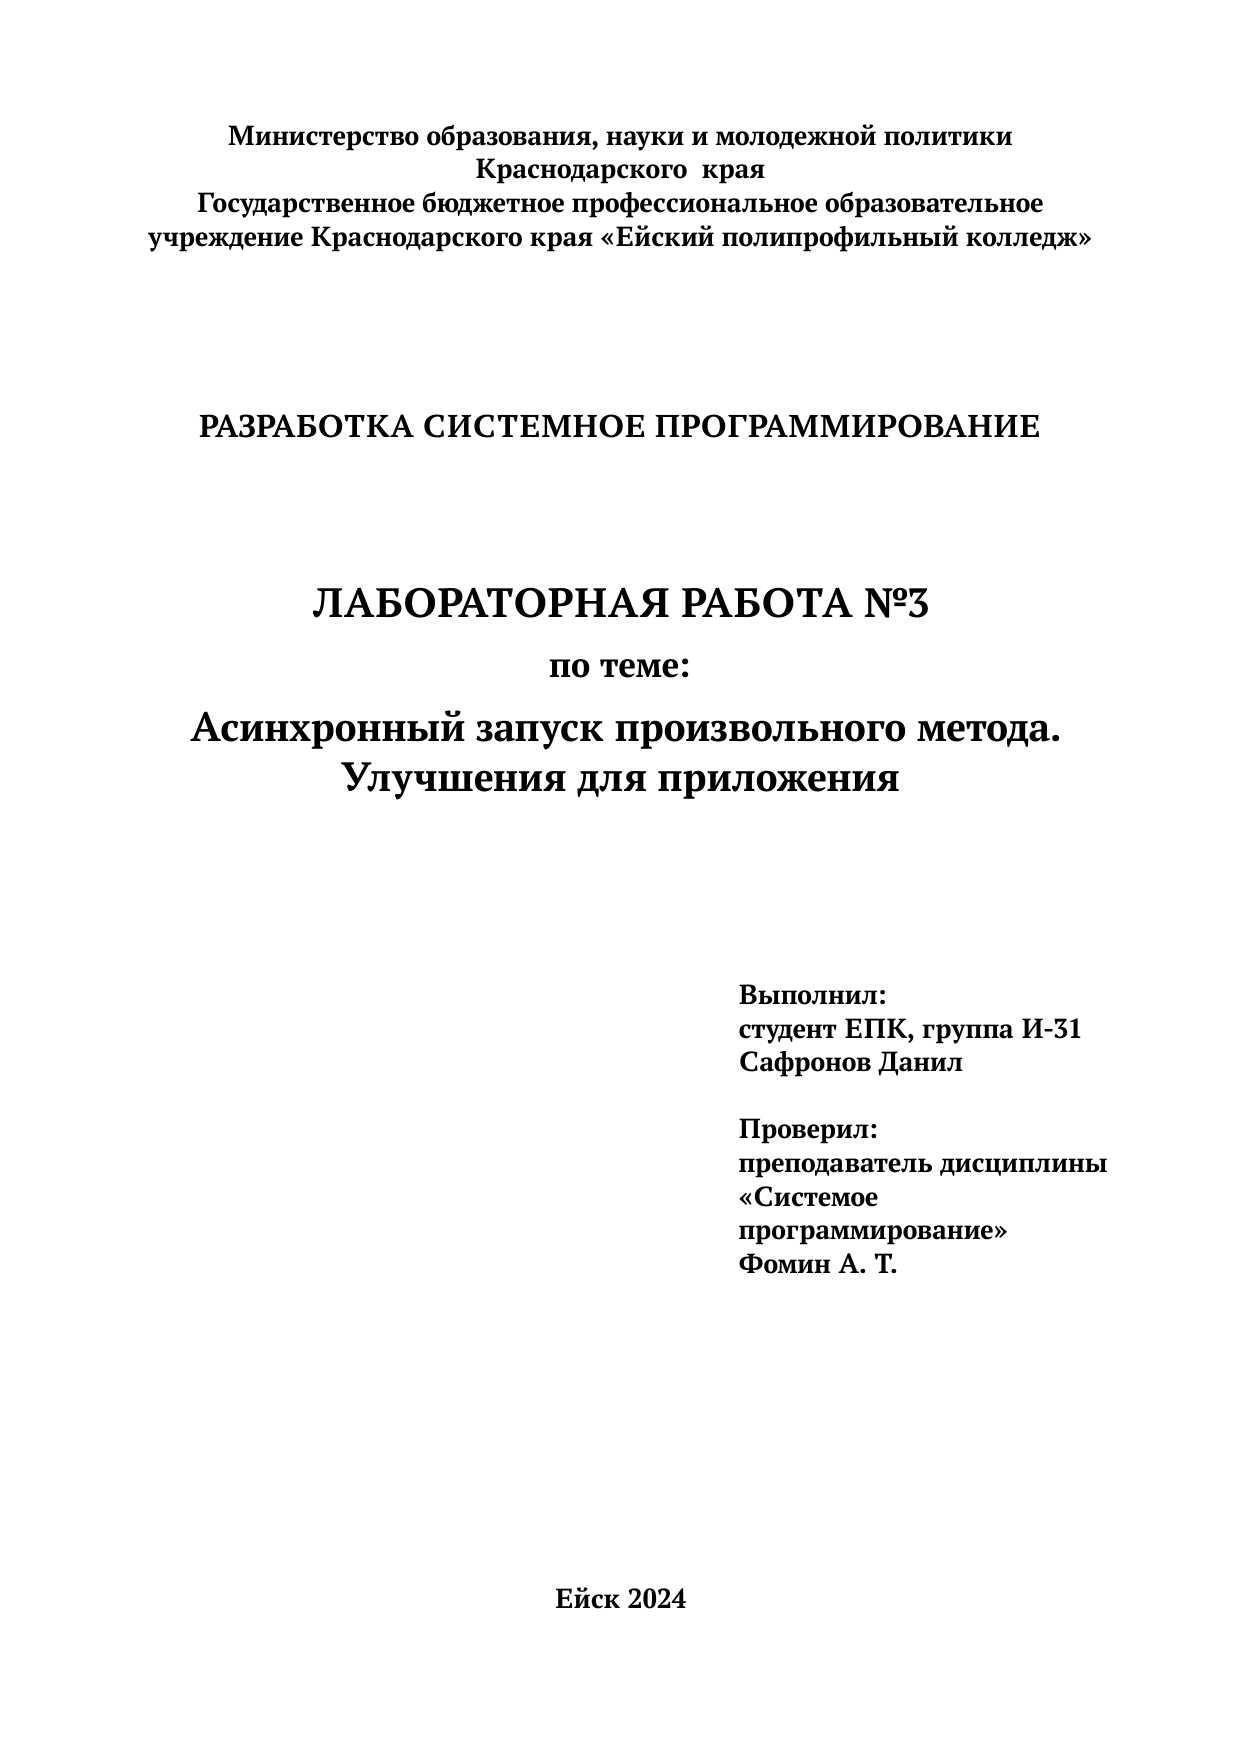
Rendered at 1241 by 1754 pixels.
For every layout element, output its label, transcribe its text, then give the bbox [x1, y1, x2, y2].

text студент ЕПК, группа И-31 [738, 1011, 1122, 1044]
text ЛАБОРАТОРНАЯ РАБОТА №3 [118, 577, 1122, 627]
text Выполнил: [738, 977, 1122, 1011]
text Фомин А. Т. [738, 1246, 1122, 1279]
text Министерство образования, науки и молодежной политики [118, 118, 1122, 152]
text РАЗРАБОТКА СИСТЕМНОЕ ПРОГРАММИРОВАНИЕ [118, 406, 1122, 445]
text Проверил: [738, 1112, 1122, 1145]
text Государственное бюджетное профессиональное образовательное учреждение Краснодарского края «Ейский полипрофильный колледж» [118, 185, 1122, 252]
text Ейск 2024 [118, 1581, 1122, 1615]
text по теме: [118, 642, 1122, 686]
subtitle Асинхронный запуск произвольного метода. Улучшения для приложения [118, 701, 1122, 801]
text преподаватель дисциплины «Системое программирование» [738, 1145, 1122, 1246]
text Краснодарского края [118, 152, 1122, 185]
text Сафронов Данил [738, 1044, 1122, 1078]
